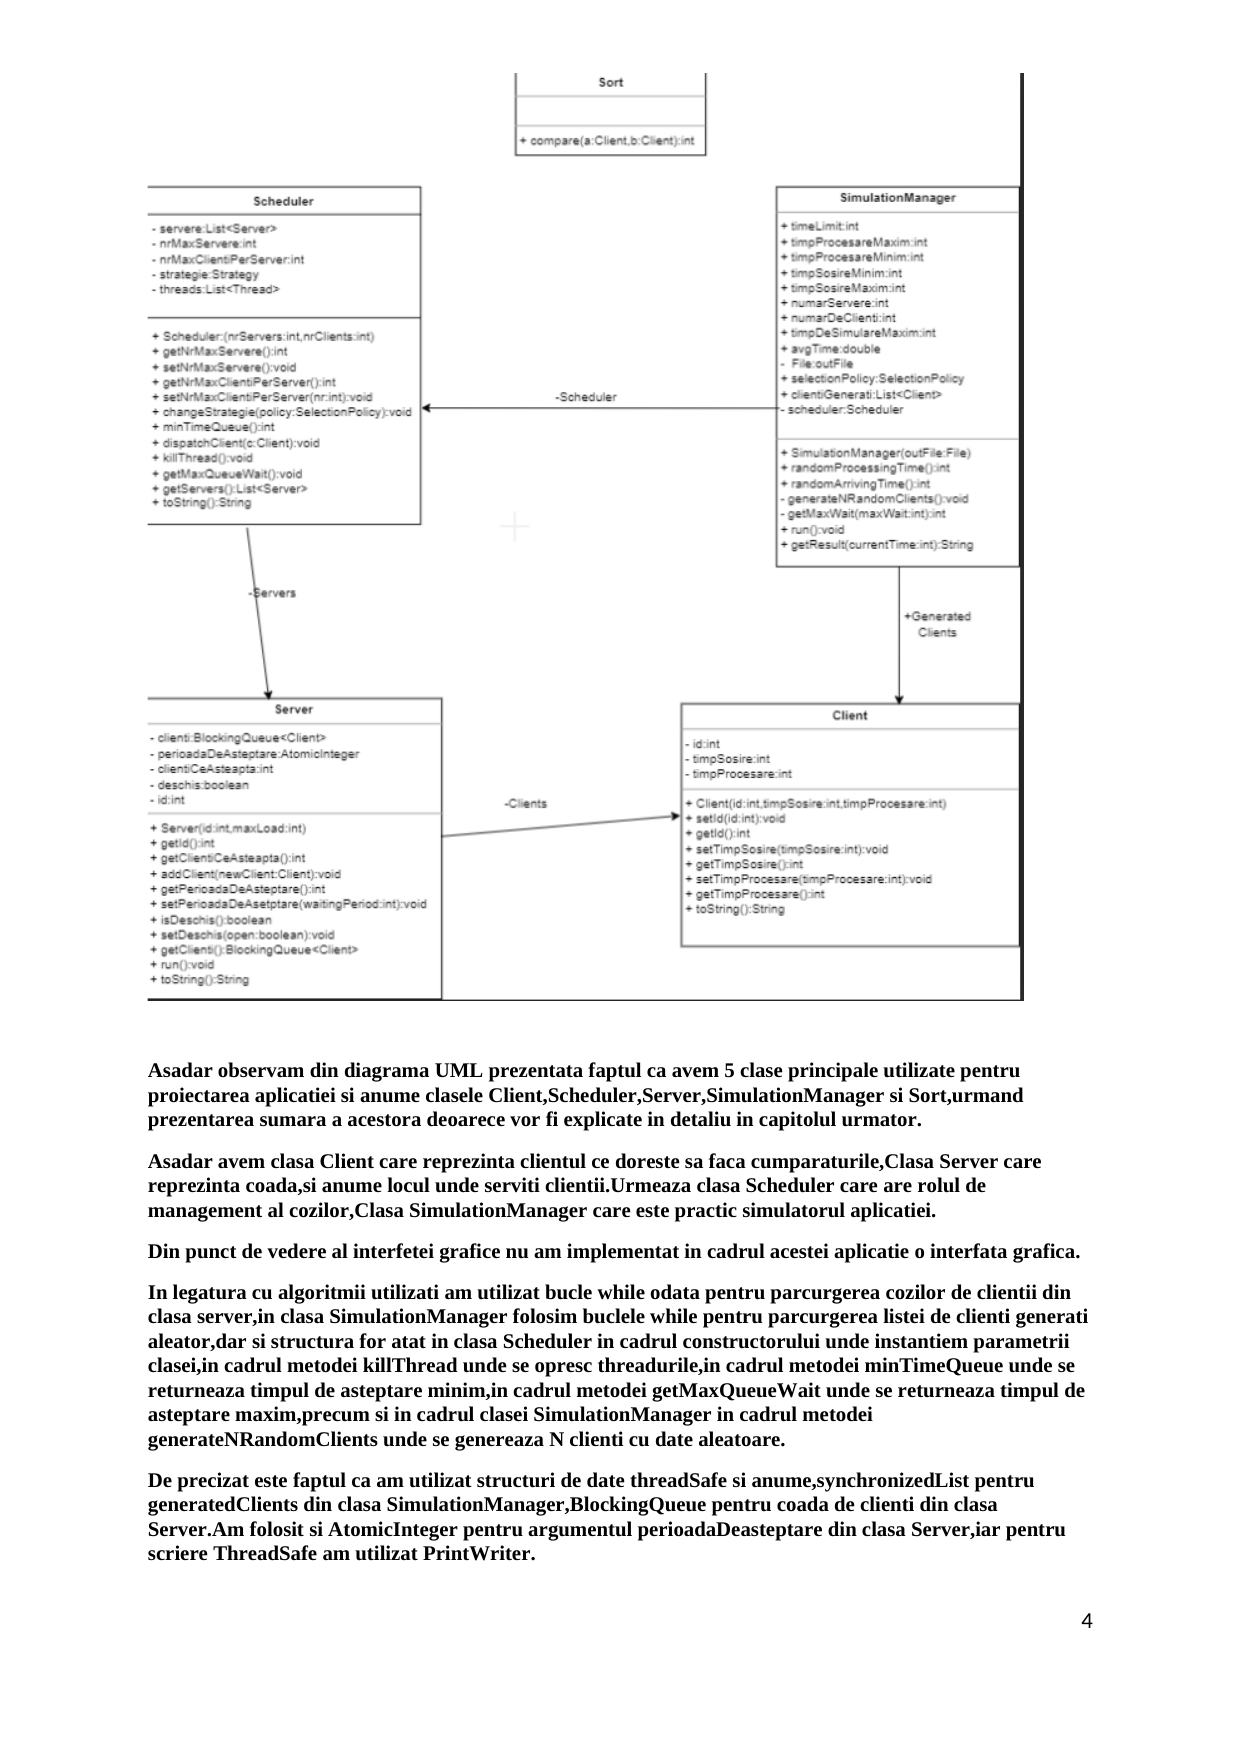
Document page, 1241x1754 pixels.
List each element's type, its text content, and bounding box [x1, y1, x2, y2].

text Din punct de vedere al interfetei grafice nu am implementat in cadrul acestei aplicatie o interfata grafica. [148, 1239, 1093, 1263]
text In legatura cu algoritmii utilizati am utilizat bucle while odata pentru parcurgerea cozilor de clientii din clasa server,in clasa SimulationManager folosim buclele while pentru parcurgerea listei de clienti generati aleator,dar si structura for atat in clasa Scheduler in cadrul constructorului unde instantiem parametrii clasei,in cadrul metodei killThread unde se opresc threadurile,in cadrul metodei minTimeQueue unde se returneaza timpul de asteptare minim,in cadrul metodei getMaxQueueWait unde se returneaza timpul de asteptare maxim,precum si in cadrul clasei SimulationManager in cadrul metodei generateNRandomClients unde se genereaza N clienti cu date aleatoare. [148, 1280, 1093, 1451]
text De precizat este faptul ca am utilizat structuri de date threadSafe si anume,synchronizedList pentru generatedClients din clasa SimulationManager,BlockingQueue pentru coada de clienti din clasa Server.Am folosit si AtomicInteger pentru argumentul perioadaDeasteptare din clasa Server,iar pentru scriere ThreadSafe am utilizat PrintWriter. [148, 1468, 1093, 1565]
text Asadar avem clasa Client care reprezinta clientul ce doreste sa faca cumparaturile,Clasa Server care reprezinta coada,si anume locul unde serviti clientii.Urmeaza clasa Scheduler care are rolul de management al cozilor,Clasa SimulationManager care este practic simulatorul aplicatiei. [148, 1148, 1093, 1222]
text Asadar observam din diagrama UML prezentata faptul ca avem 5 clase principale utilizate pentru proiectarea aplicatiei si anume clasele Client,Scheduler,Server,SimulationManager si Sort,urmand prezentarea sumara a acestora deoarece vor fi explicate in detaliu in capitolul urmator. [148, 1058, 1093, 1131]
